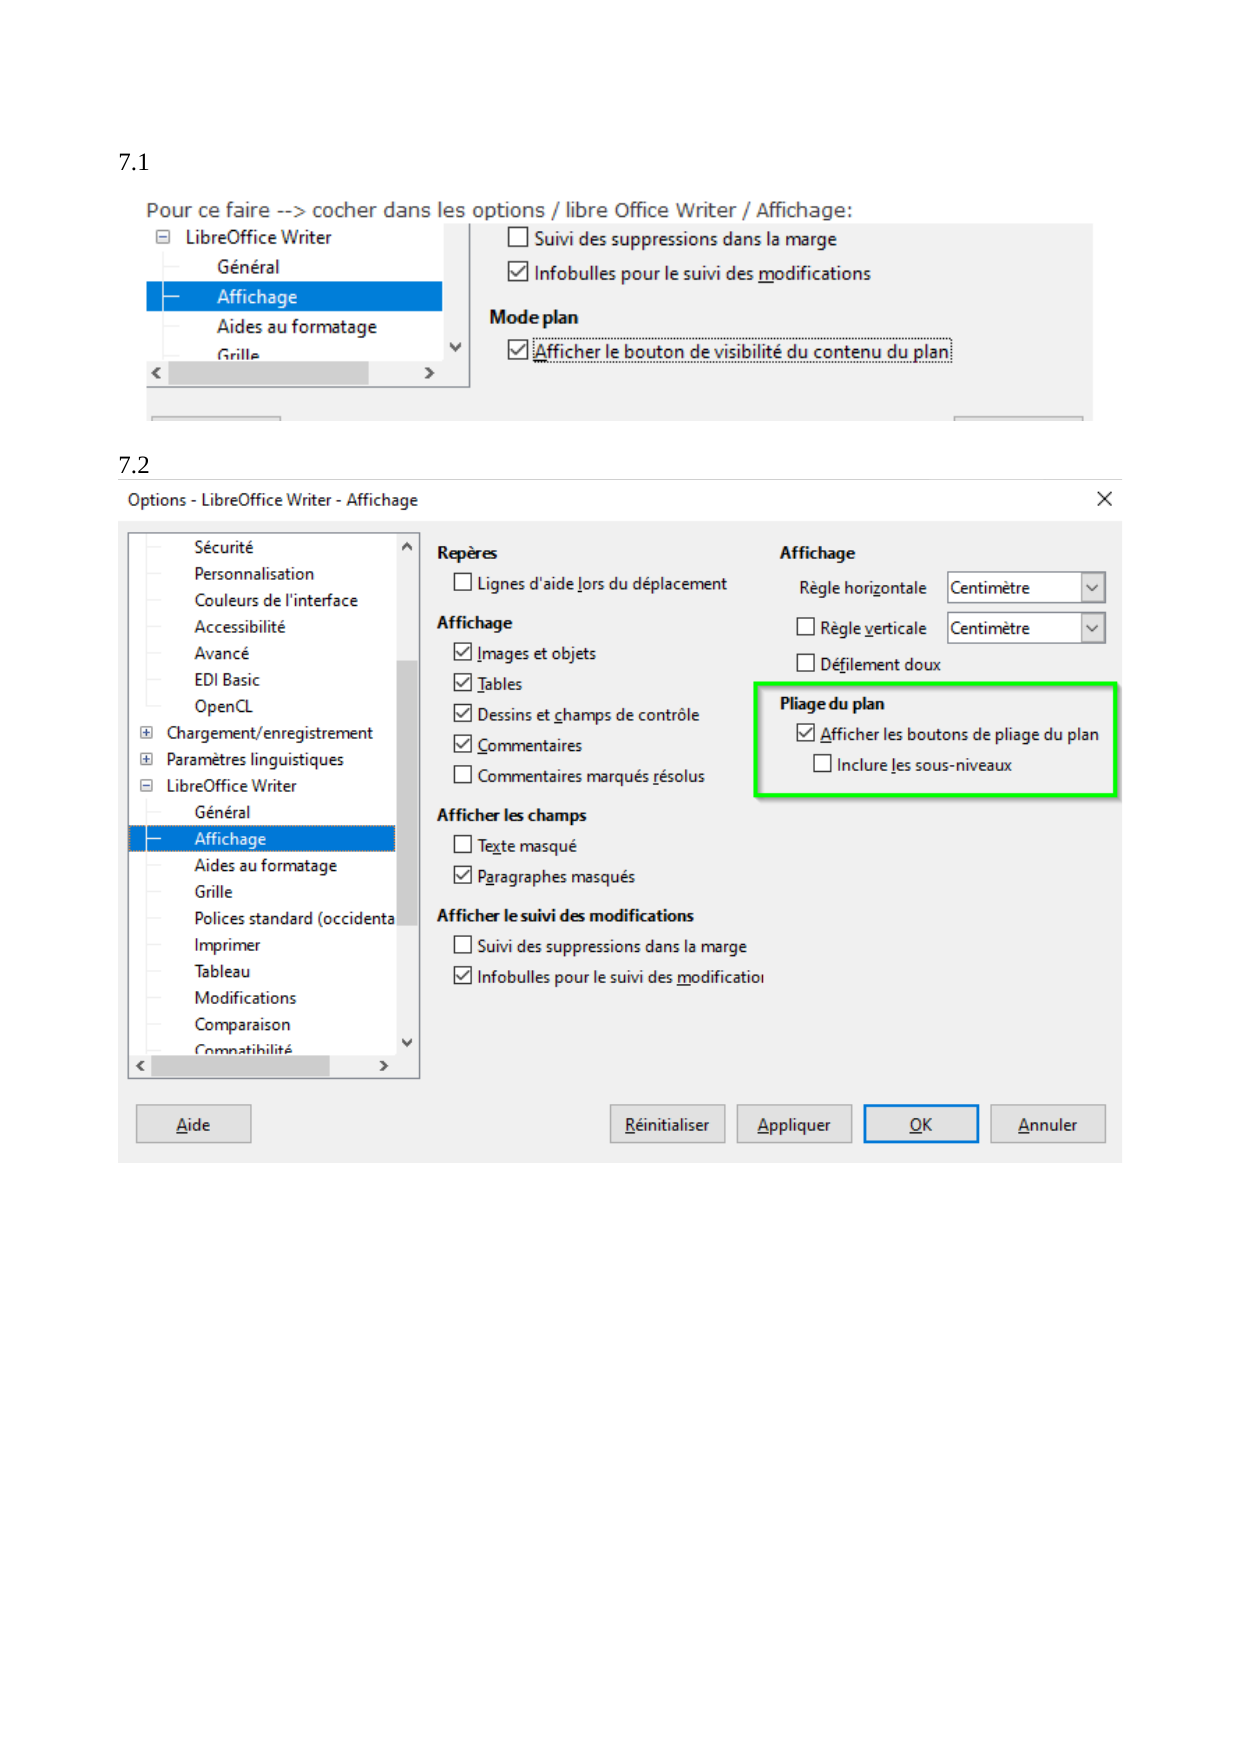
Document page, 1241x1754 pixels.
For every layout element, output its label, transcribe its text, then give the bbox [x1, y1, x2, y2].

text 7.2 [118, 450, 1122, 479]
picture [118, 479, 1123, 1163]
picture [139, 194, 1101, 421]
text 7.1 [118, 147, 1122, 176]
